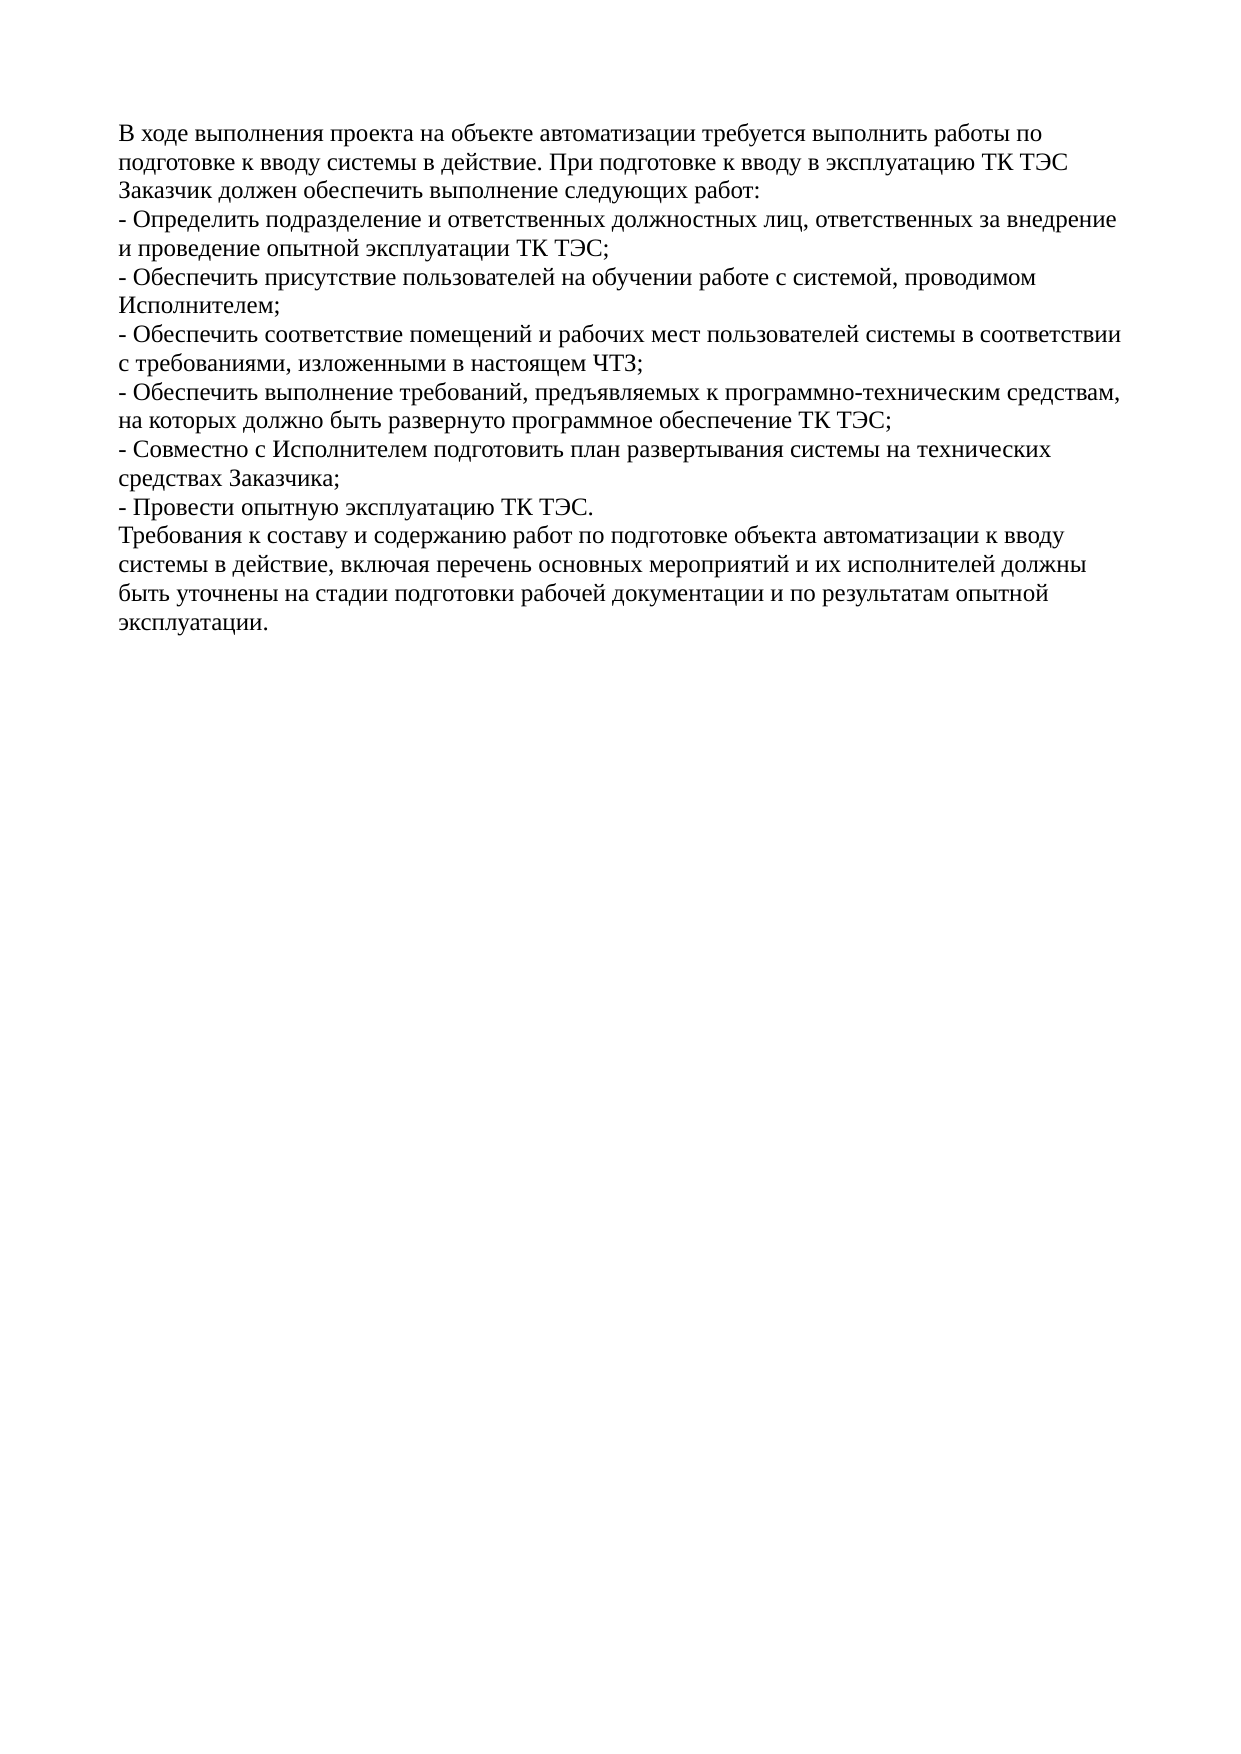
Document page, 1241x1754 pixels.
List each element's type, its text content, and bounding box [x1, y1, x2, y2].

text - Провести опытную эксплуатацию ТК ТЭС. [118, 492, 1122, 521]
text - Совместно с Исполнителем подготовить план развертывания системы на технических средствах Заказчика; [118, 434, 1122, 492]
text - Обеспечить выполнение требований, предъявляемых к программно-техническим средствам, на которых должно быть развернуто программное обеспечение ТК ТЭС; [118, 377, 1122, 434]
text Требования к составу и содержанию работ по подготовке объекта автоматизации к вводу системы в действие, включая перечень основных мероприятий и их исполнителей должны быть уточнены на стадии подготовки рабочей документации и по результатам опытной эксплуатации. [118, 521, 1122, 636]
text В ходе выполнения проекта на объекте автоматизации требуется выполнить работы по подготовке к вводу системы в действие. При подготовке к вводу в эксплуатацию ТК ТЭС Заказчик должен обеспечить выполнение следующих работ: [118, 118, 1122, 204]
text - Определить подразделение и ответственных должностных лиц, ответственных за внедрение и проведение опытной эксплуатации ТК ТЭС; [118, 204, 1122, 262]
text - Обеспечить соответствие помещений и рабочих мест пользователей системы в соответствии с требованиями, изложенными в настоящем ЧТЗ; [118, 319, 1122, 377]
text - Обеспечить присутствие пользователей на обучении работе с системой, проводимом Исполнителем; [118, 262, 1122, 319]
